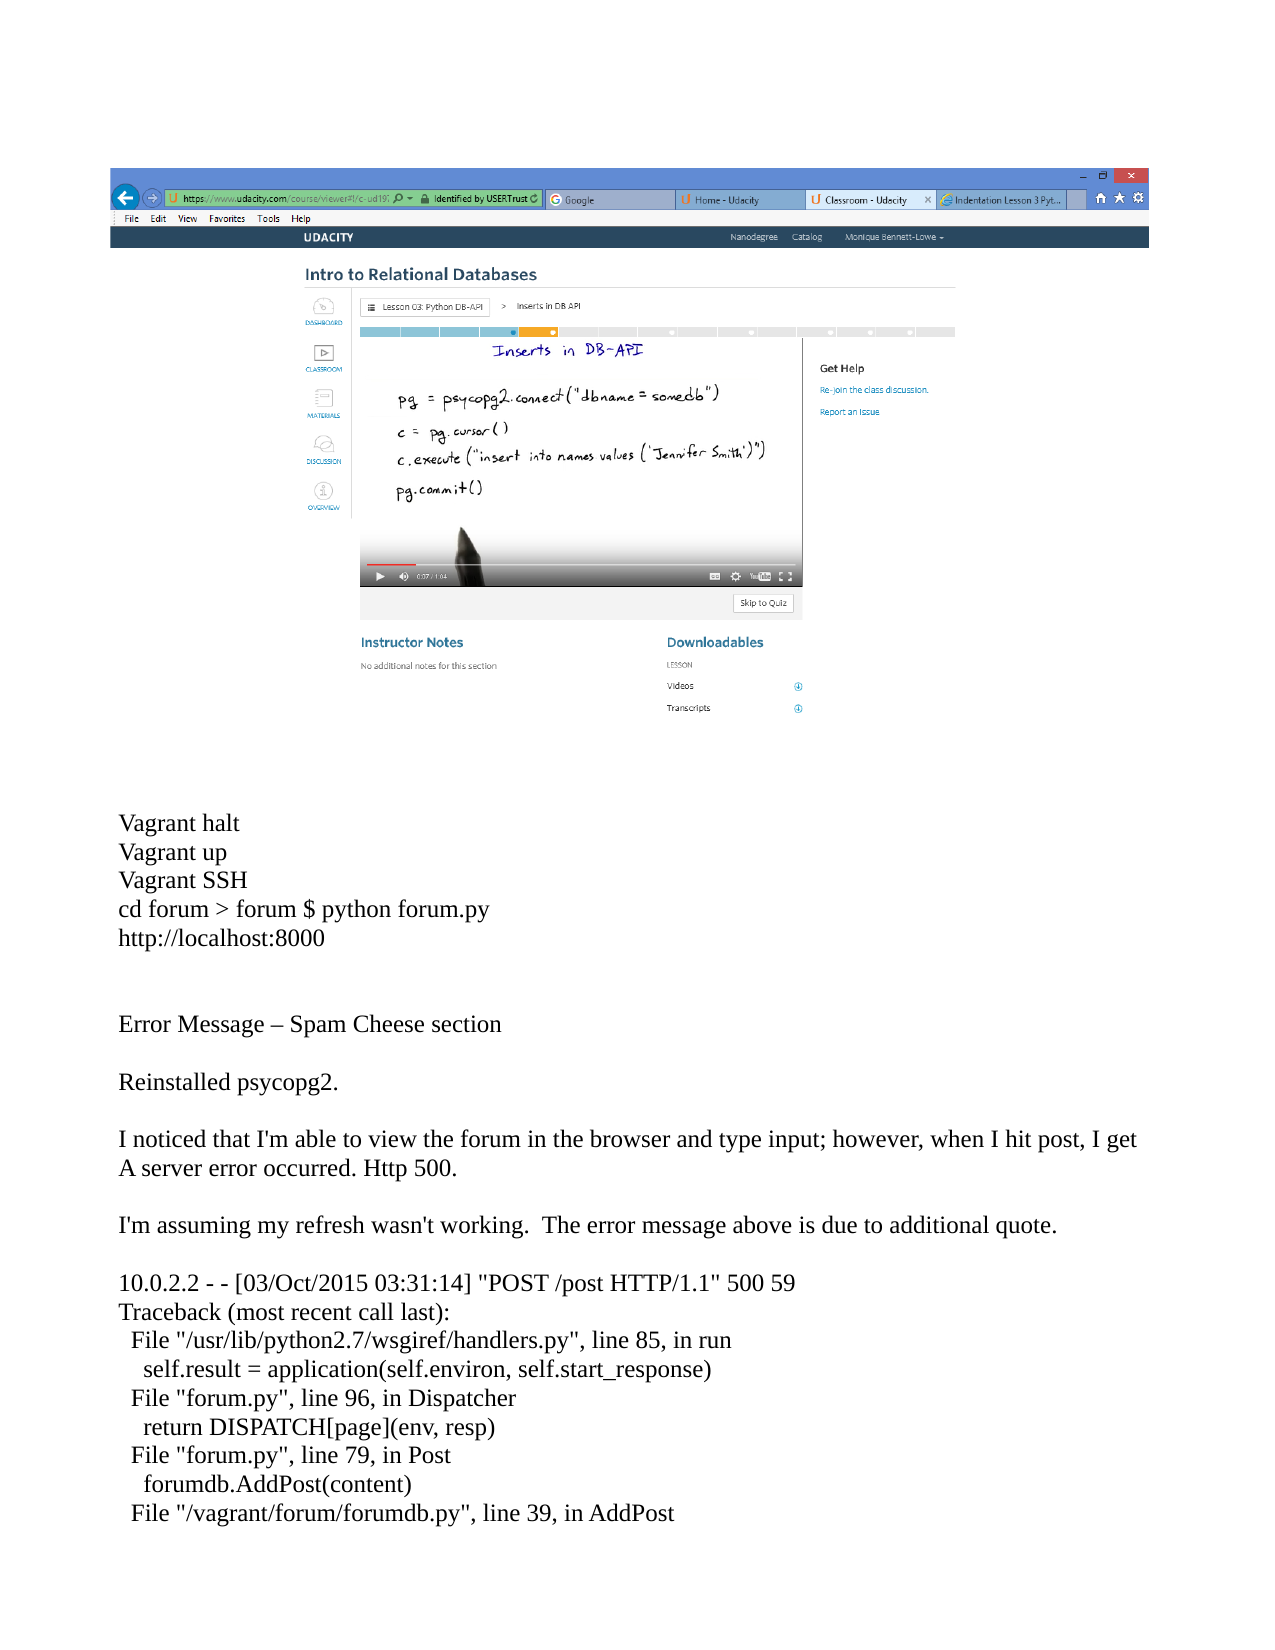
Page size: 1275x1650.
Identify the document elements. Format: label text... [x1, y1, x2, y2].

picture [110, 168, 1149, 722]
text Vagrant up [118, 837, 1157, 866]
text Traceback (most recent call last): [118, 1297, 1157, 1326]
text return DISPATCH[page](env, resp) [118, 1412, 1157, 1441]
text File "forum.py", line 79, in Post [118, 1441, 1157, 1469]
text Error Message – Spam Cheese section [118, 1009, 1157, 1038]
text cd forum > forum $ python forum.py [118, 894, 1157, 923]
text 10.0.2.2 - - [03/Oct/2015 03:31:14] "POST /post HTTP/1.1" 500 59 [118, 1268, 1157, 1297]
text File "forum.py", line 96, in Dispatcher [118, 1383, 1157, 1412]
text forumdb.AddPost(content) [118, 1469, 1157, 1498]
text http://localhost:8000 [118, 923, 1157, 952]
text Vagrant SSH [118, 866, 1157, 894]
text self.result = application(self.environ, self.start_response) [118, 1354, 1157, 1383]
text I noticed that I'm able to view the forum in the browser and type input; however, when I hit post, I get A server error occurred. Http 500. [118, 1124, 1157, 1182]
text File "/usr/lib/python2.7/wsgiref/handlers.py", line 85, in run [118, 1326, 1157, 1354]
text I'm assuming my refresh wasn't working. The error message above is due to additional quote. [118, 1211, 1157, 1239]
text Vagrant halt [118, 808, 1157, 837]
text Reinstalled psycopg2. [118, 1067, 1157, 1096]
text File "/vagrant/forum/forumdb.py", line 39, in AddPost [118, 1498, 1157, 1527]
